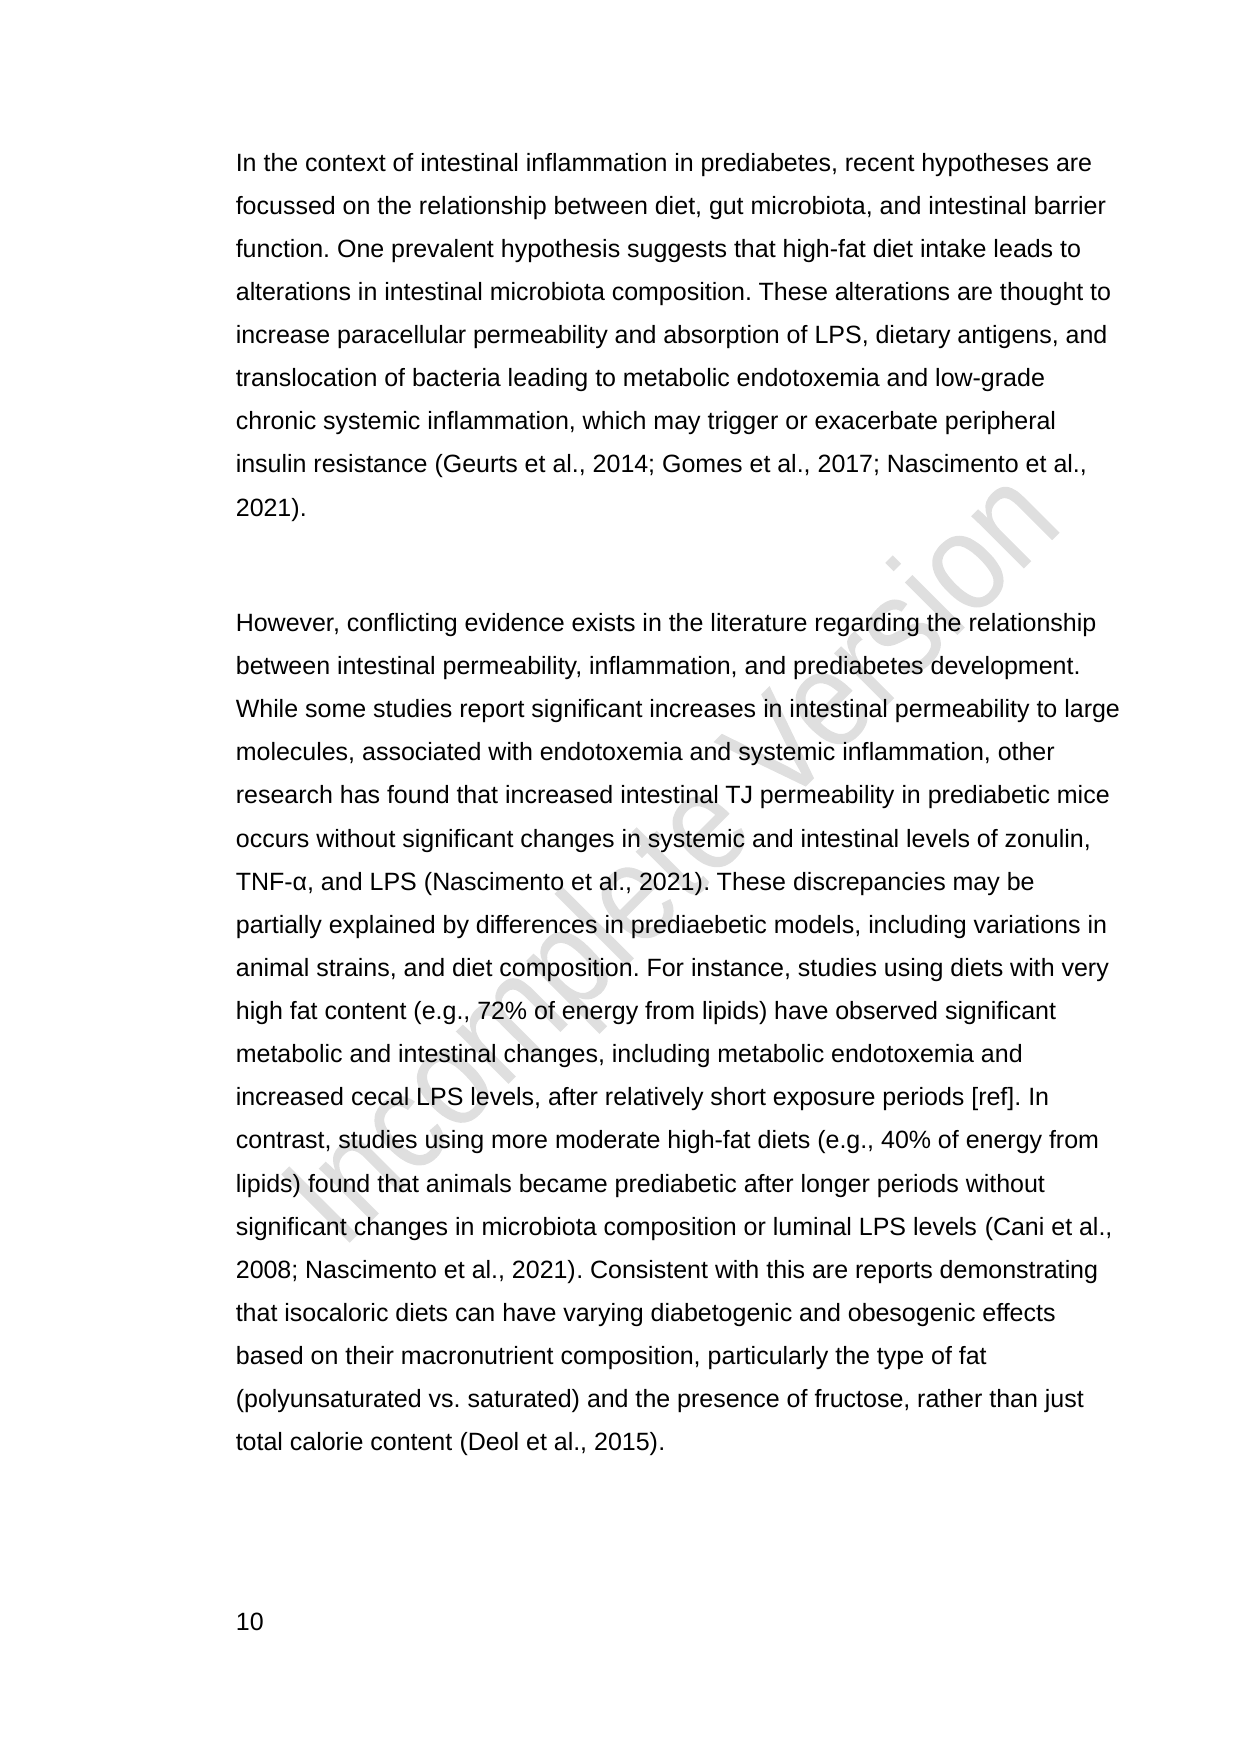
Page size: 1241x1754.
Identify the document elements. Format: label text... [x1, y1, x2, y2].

text In the context of intestinal inflammation in prediabetes, recent hypotheses are focussed on the relationship between diet, gut microbiota, and intestinal barrier function. One prevalent hypothesis suggests that high-fat diet intake leads to alterations in intestinal microbiota composition. These alterations are thought to increase paracellular permeability and absorption of LPS, dietary antigens, and translocation of bacteria leading to metabolic endotoxemia and low-grade chronic systemic inflammation, which may trigger or exacerbate peripheral insulin resistance (Geurts et al., 2014; Gomes et al., 2017; Nascimento et al., 2021). [236, 148, 1122, 521]
text However, conflicting evidence exists in the literature regarding the relationship between intestinal permeability, inflammation, and prediabetes development. While some studies report significant increases in intestinal permeability to large molecules, associated with endotoxemia and systemic inflammation, other research has found that increased intestinal TJ permeability in prediabetic mice occurs without significant changes in systemic and intestinal levels of zonulin, TNF-α, and LPS (Nascimento et al., 2021). These discrepancies may be partially explained by differences in prediaebetic models, including variations in animal strains, and diet composition. For instance, studies using diets with very high fat content (e.g., 72% of energy from lipids) have observed significant metabolic and intestinal changes, including metabolic endotoxemia and increased cecal LPS levels, after relatively short exposure periods [ref]. In contrast, studies using more moderate high-fat diets (e.g., 40% of energy from lipids) found that animals became prediabetic after longer periods without significant changes in microbiota composition or luminal LPS levels (Cani et al., 2008; Nascimento et al., 2021). Consistent with this are reports demonstrating that isocaloric diets can have varying diabetogenic and obesogenic effects based on their macronutrient composition, particularly the type of fat (polyunsaturated vs. saturated) and the presence of fructose, rather than just total calorie content (Deol et al., 2015). [236, 608, 1122, 1456]
